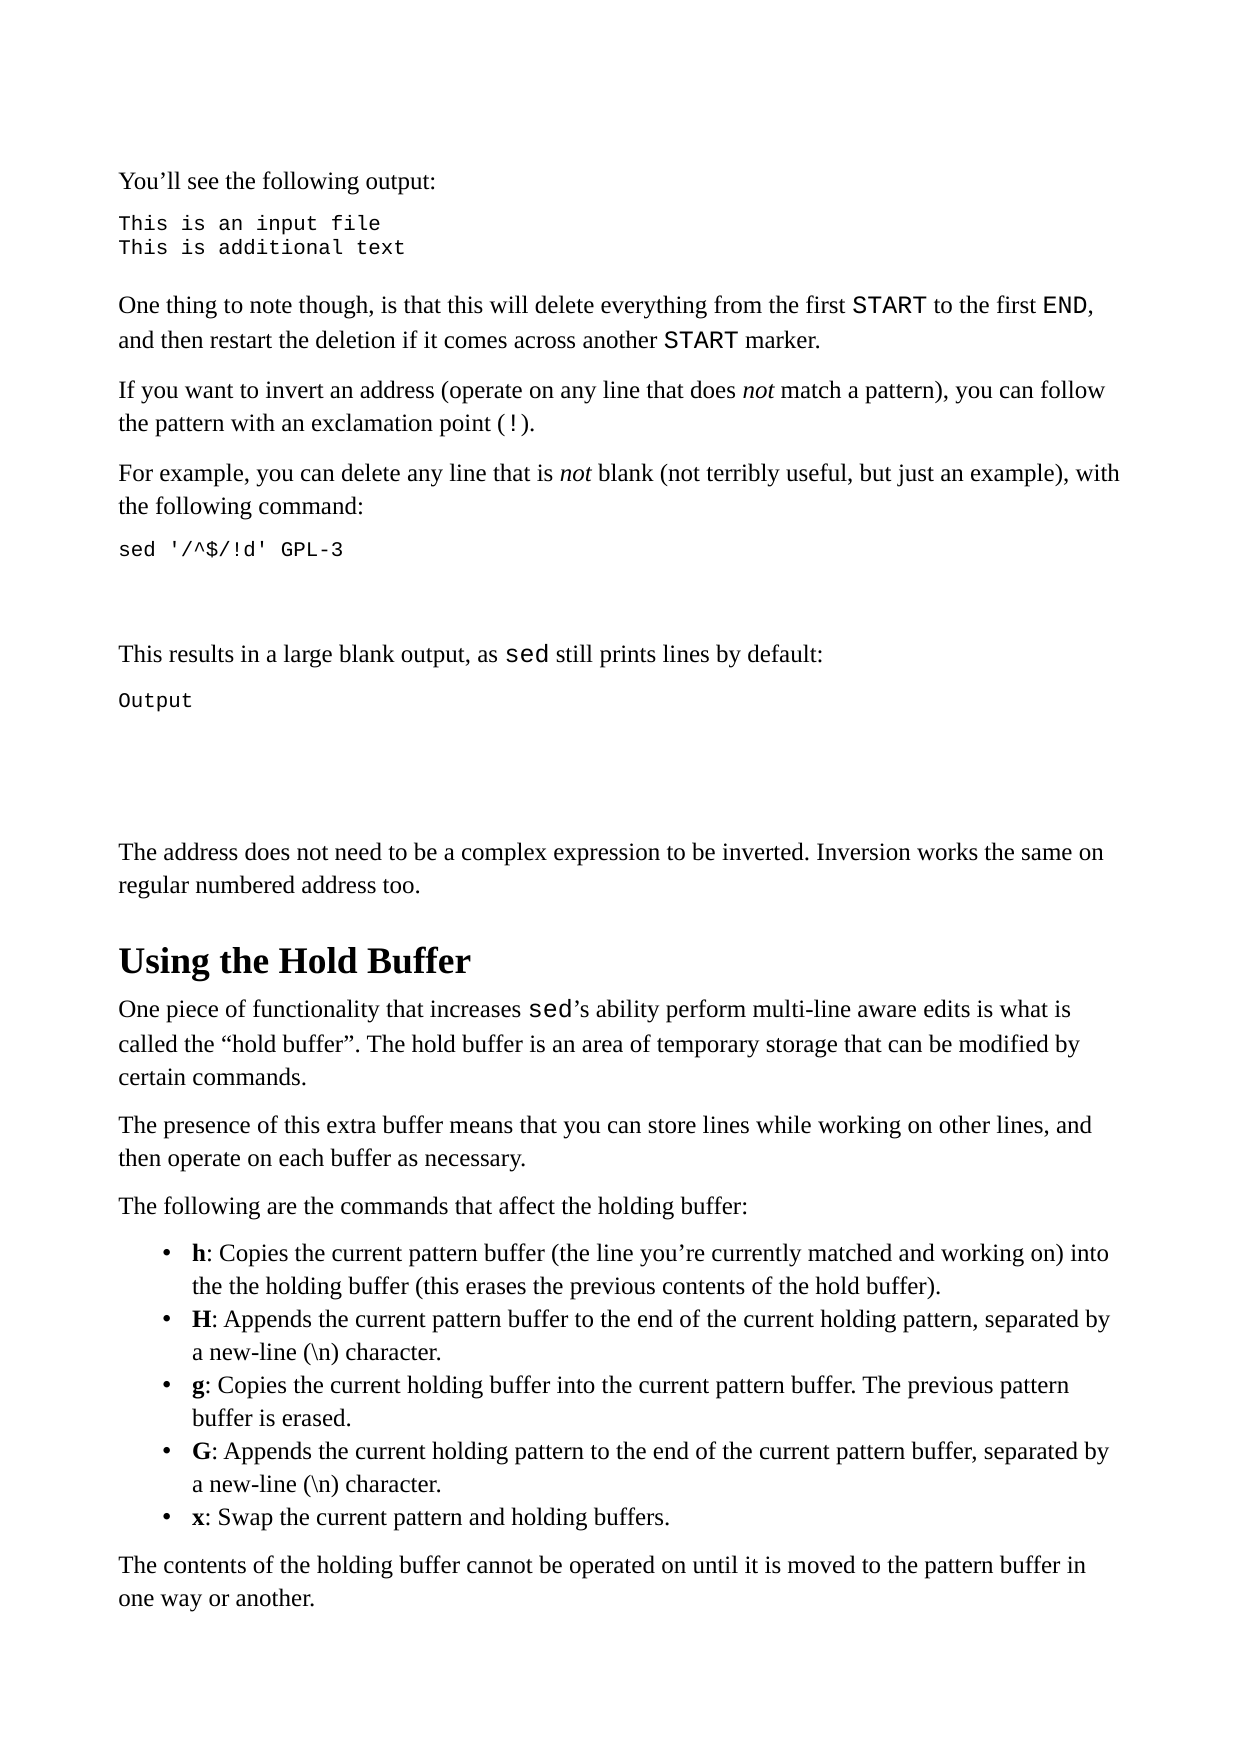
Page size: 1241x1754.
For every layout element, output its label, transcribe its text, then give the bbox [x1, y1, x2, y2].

list H: Appends the current pattern buffer to the end of the current holding pattern, separated by a new-line (\n) character. [162, 1304, 1122, 1366]
list h: Copies the current pattern buffer (the line you’re currently matched and working on) into the the holding buffer (this erases the previous contents of the hold buffer). [162, 1238, 1122, 1300]
text sed '/^$/!d' GPL-3 [118, 539, 1122, 562]
text You’ll see the following output: [118, 166, 1122, 194]
text The following are the commands that affect the holding buffer: [118, 1191, 1122, 1219]
text The address does not need to be a complex expression to be inverted. Inversion works the same on regular numbered address too. [118, 837, 1122, 899]
subtitle Using the Hold Buffer [118, 939, 1122, 982]
text If you want to invert an address (operate on any line that does not match a pattern), you can follow the pattern with an exclamation point (!). [118, 375, 1122, 439]
list x: Swap the current pattern and holding buffers. [162, 1502, 1122, 1531]
text One thing to note though, is that this will delete everything from the first START to the first END, and then restart the deletion if it comes across another START marker. [118, 290, 1122, 356]
text The contents of the holding buffer cannot be operated on until it is moved to the pattern buffer in one way or another. [118, 1550, 1122, 1612]
text This is additional text [118, 237, 1122, 261]
text The presence of this extra buffer means that you can store lines while working on other lines, and then operate on each buffer as necessary. [118, 1110, 1122, 1172]
text Output [118, 689, 1122, 713]
text This is an input file [118, 213, 1122, 237]
list g: Copies the current holding buffer into the current pattern buffer. The previous pattern buffer is erased. [162, 1370, 1122, 1432]
text One piece of functionality that increases sed’s ability perform multi-line aware edits is what is called the “hold buffer”. The hold buffer is an area of temporary storage that can be modified by certain commands. [118, 994, 1122, 1091]
text For example, you can delete any line that is not blank (not terribly useful, but just an example), with the following command: [118, 458, 1122, 520]
list G: Appends the current holding pattern to the end of the current pattern buffer, separated by a new-line (\n) character. [162, 1436, 1122, 1498]
text This results in a large blank output, as sed still prints lines by default: [118, 639, 1122, 670]
